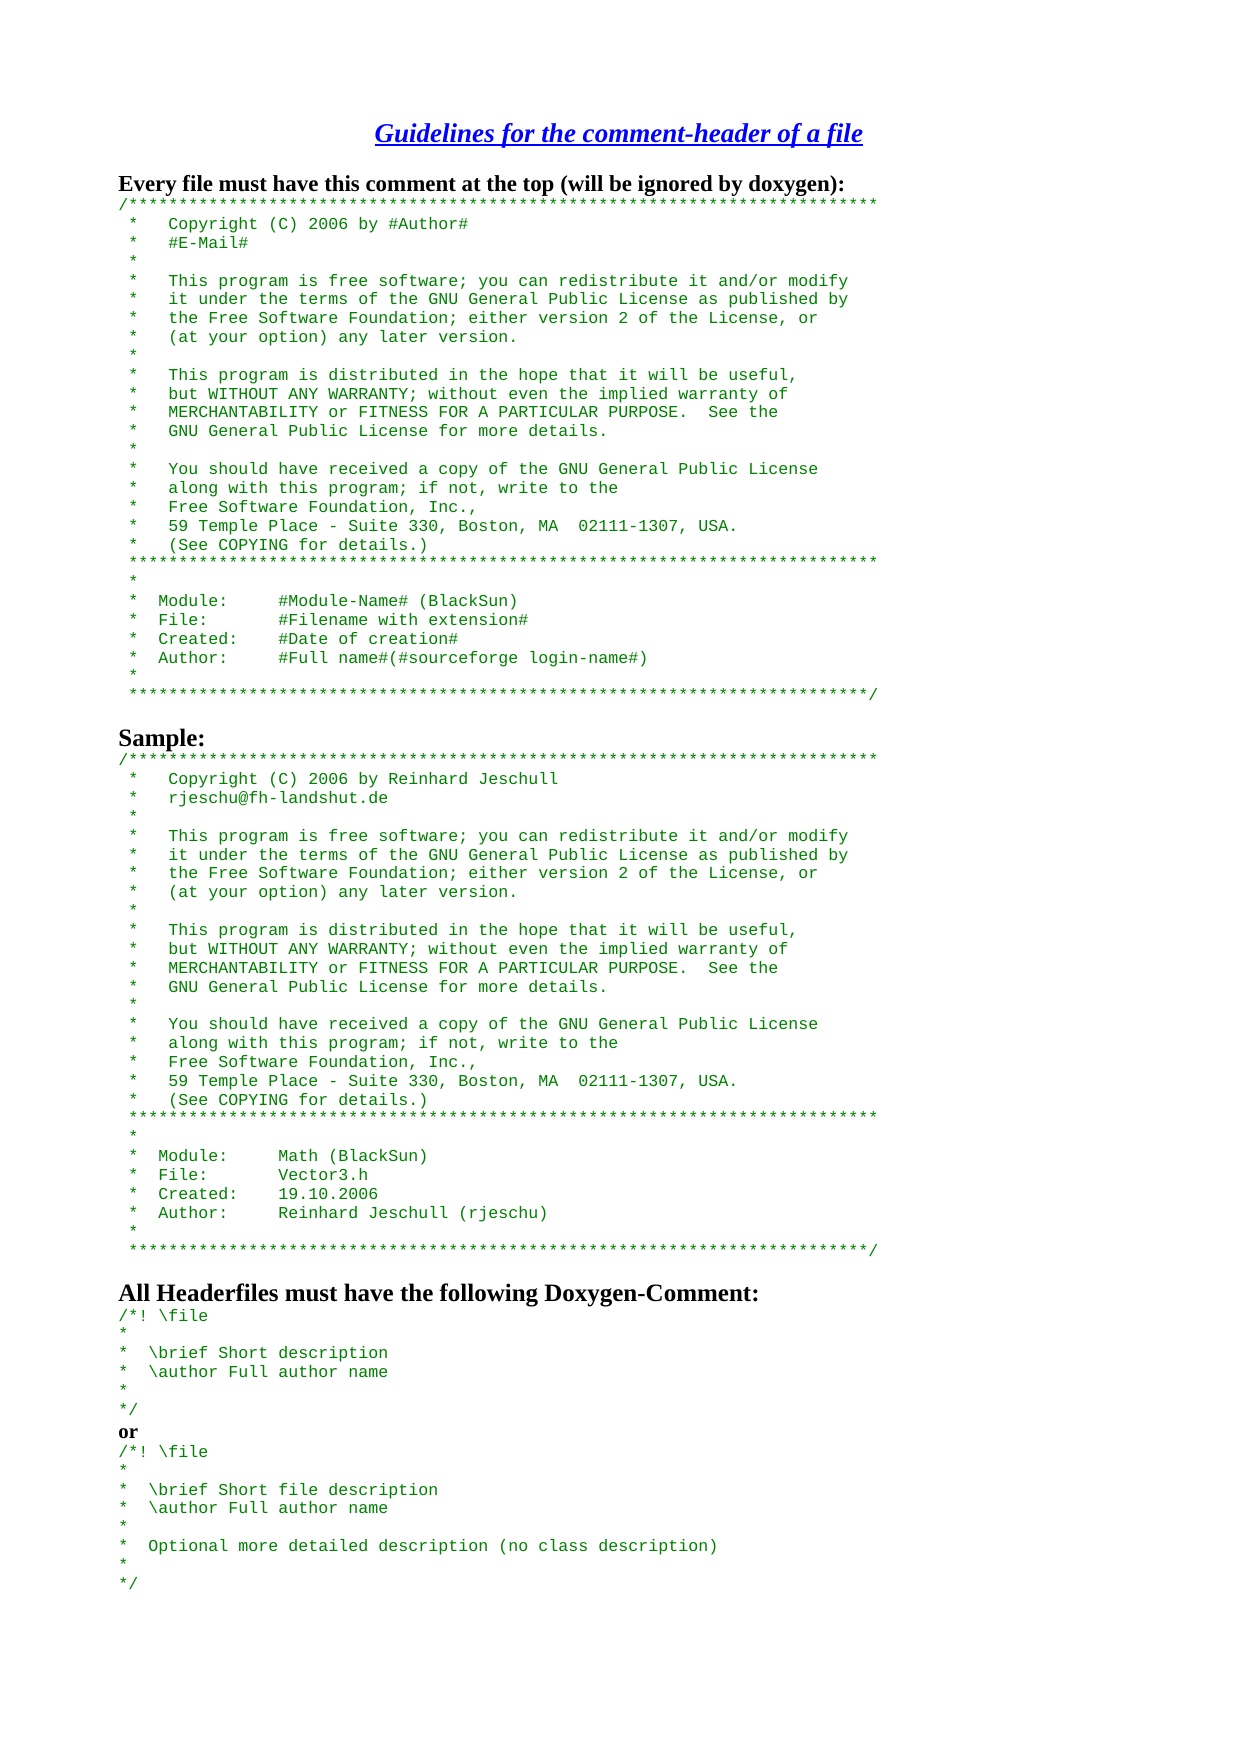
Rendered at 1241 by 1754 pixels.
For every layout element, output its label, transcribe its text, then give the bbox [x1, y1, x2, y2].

text All Headerfiles must have the following Doxygen-Comment: [118, 1279, 1122, 1307]
text * Module: Math (BlackSun) [118, 1148, 1122, 1167]
text * Created: 19.10.2006 [118, 1186, 1122, 1204]
text * Optional more detailed description (no class description) [118, 1538, 1122, 1556]
text **************************************************************************/ [118, 687, 1122, 706]
text /*************************************************************************** [118, 197, 1122, 216]
text * File: Vector3.h [118, 1167, 1122, 1186]
text * [118, 574, 1122, 593]
text * GNU General Public License for more details. [118, 423, 1122, 442]
text * [118, 1223, 1122, 1242]
text * This program is free software; you can redistribute it and/or modify [118, 272, 1122, 291]
text * [118, 347, 1122, 366]
text * [118, 668, 1122, 687]
text */ [118, 1575, 1122, 1594]
text * along with this program; if not, write to the [118, 1035, 1122, 1053]
text **************************************************************************/ [118, 1242, 1122, 1261]
text * [118, 997, 1122, 1016]
text * This program is distributed in the hope that it will be useful, [118, 366, 1122, 385]
text * This program is distributed in the hope that it will be useful, [118, 922, 1122, 940]
text * Module: #Module-Name# (BlackSun) [118, 593, 1122, 611]
text * MERCHANTABILITY or FITNESS FOR A PARTICULAR PURPOSE. See the [118, 404, 1122, 423]
text * Free Software Foundation, Inc., [118, 1053, 1122, 1072]
text * [118, 1519, 1122, 1538]
text * rjeschu@fh-landshut.de [118, 789, 1122, 808]
text * \author Full author name [118, 1500, 1122, 1519]
text * the Free Software Foundation; either version 2 of the License, or [118, 310, 1122, 329]
text * Author: Reinhard Jeschull (rjeschu) [118, 1204, 1122, 1223]
text * along with this program; if not, write to the [118, 479, 1122, 498]
text * (at your option) any later version. [118, 329, 1122, 347]
text * #E-Mail# [118, 234, 1122, 253]
text * (at your option) any later version. [118, 884, 1122, 903]
text * [118, 1556, 1122, 1575]
text * [118, 442, 1122, 461]
text *************************************************************************** [118, 1110, 1122, 1129]
text * [118, 903, 1122, 922]
text * This program is free software; you can redistribute it and/or modify [118, 827, 1122, 846]
text * \brief Short description [118, 1345, 1122, 1364]
text * Copyright (C) 2006 by Reinhard Jeschull [118, 771, 1122, 789]
text * (See COPYING for details.) [118, 536, 1122, 555]
text * but WITHOUT ANY WARRANTY; without even the implied warranty of [118, 940, 1122, 959]
text * 59 Temple Place - Suite 330, Boston, MA 02111-1307, USA. [118, 1072, 1122, 1091]
text * Copyright (C) 2006 by #Author# [118, 216, 1122, 234]
text * \author Full author name [118, 1364, 1122, 1382]
text * GNU General Public License for more details. [118, 978, 1122, 997]
text * [118, 1382, 1122, 1401]
text Guidelines for the comment-header of a file [118, 118, 1122, 148]
text * [118, 1129, 1122, 1148]
text * File: #Filename with extension# [118, 611, 1122, 630]
text * [118, 1326, 1122, 1345]
text /*! \file [118, 1307, 1122, 1326]
text Sample: [118, 724, 1122, 752]
text * MERCHANTABILITY or FITNESS FOR A PARTICULAR PURPOSE. See the [118, 959, 1122, 978]
text * but WITHOUT ANY WARRANTY; without even the implied warranty of [118, 385, 1122, 404]
text * Created: #Date of creation# [118, 630, 1122, 649]
text * it under the terms of the GNU General Public License as published by [118, 846, 1122, 865]
text * the Free Software Foundation; either version 2 of the License, or [118, 865, 1122, 884]
text * 59 Temple Place - Suite 330, Boston, MA 02111-1307, USA. [118, 517, 1122, 536]
text or [118, 1420, 1122, 1443]
text /*************************************************************************** [118, 752, 1122, 771]
text * \brief Short file description [118, 1481, 1122, 1500]
text * You should have received a copy of the GNU General Public License [118, 461, 1122, 479]
text * [118, 253, 1122, 272]
text /*! \file [118, 1443, 1122, 1462]
text * [118, 1462, 1122, 1481]
text * Free Software Foundation, Inc., [118, 498, 1122, 517]
text */ [118, 1401, 1122, 1420]
text * it under the terms of the GNU General Public License as published by [118, 291, 1122, 310]
text Every file must have this comment at the top (will be ignored by doxygen): [118, 171, 1122, 197]
text *************************************************************************** [118, 555, 1122, 574]
text * You should have received a copy of the GNU General Public License [118, 1016, 1122, 1035]
text * (See COPYING for details.) [118, 1091, 1122, 1110]
text * [118, 808, 1122, 827]
text * Author: #Full name#(#sourceforge login-name#) [118, 649, 1122, 668]
